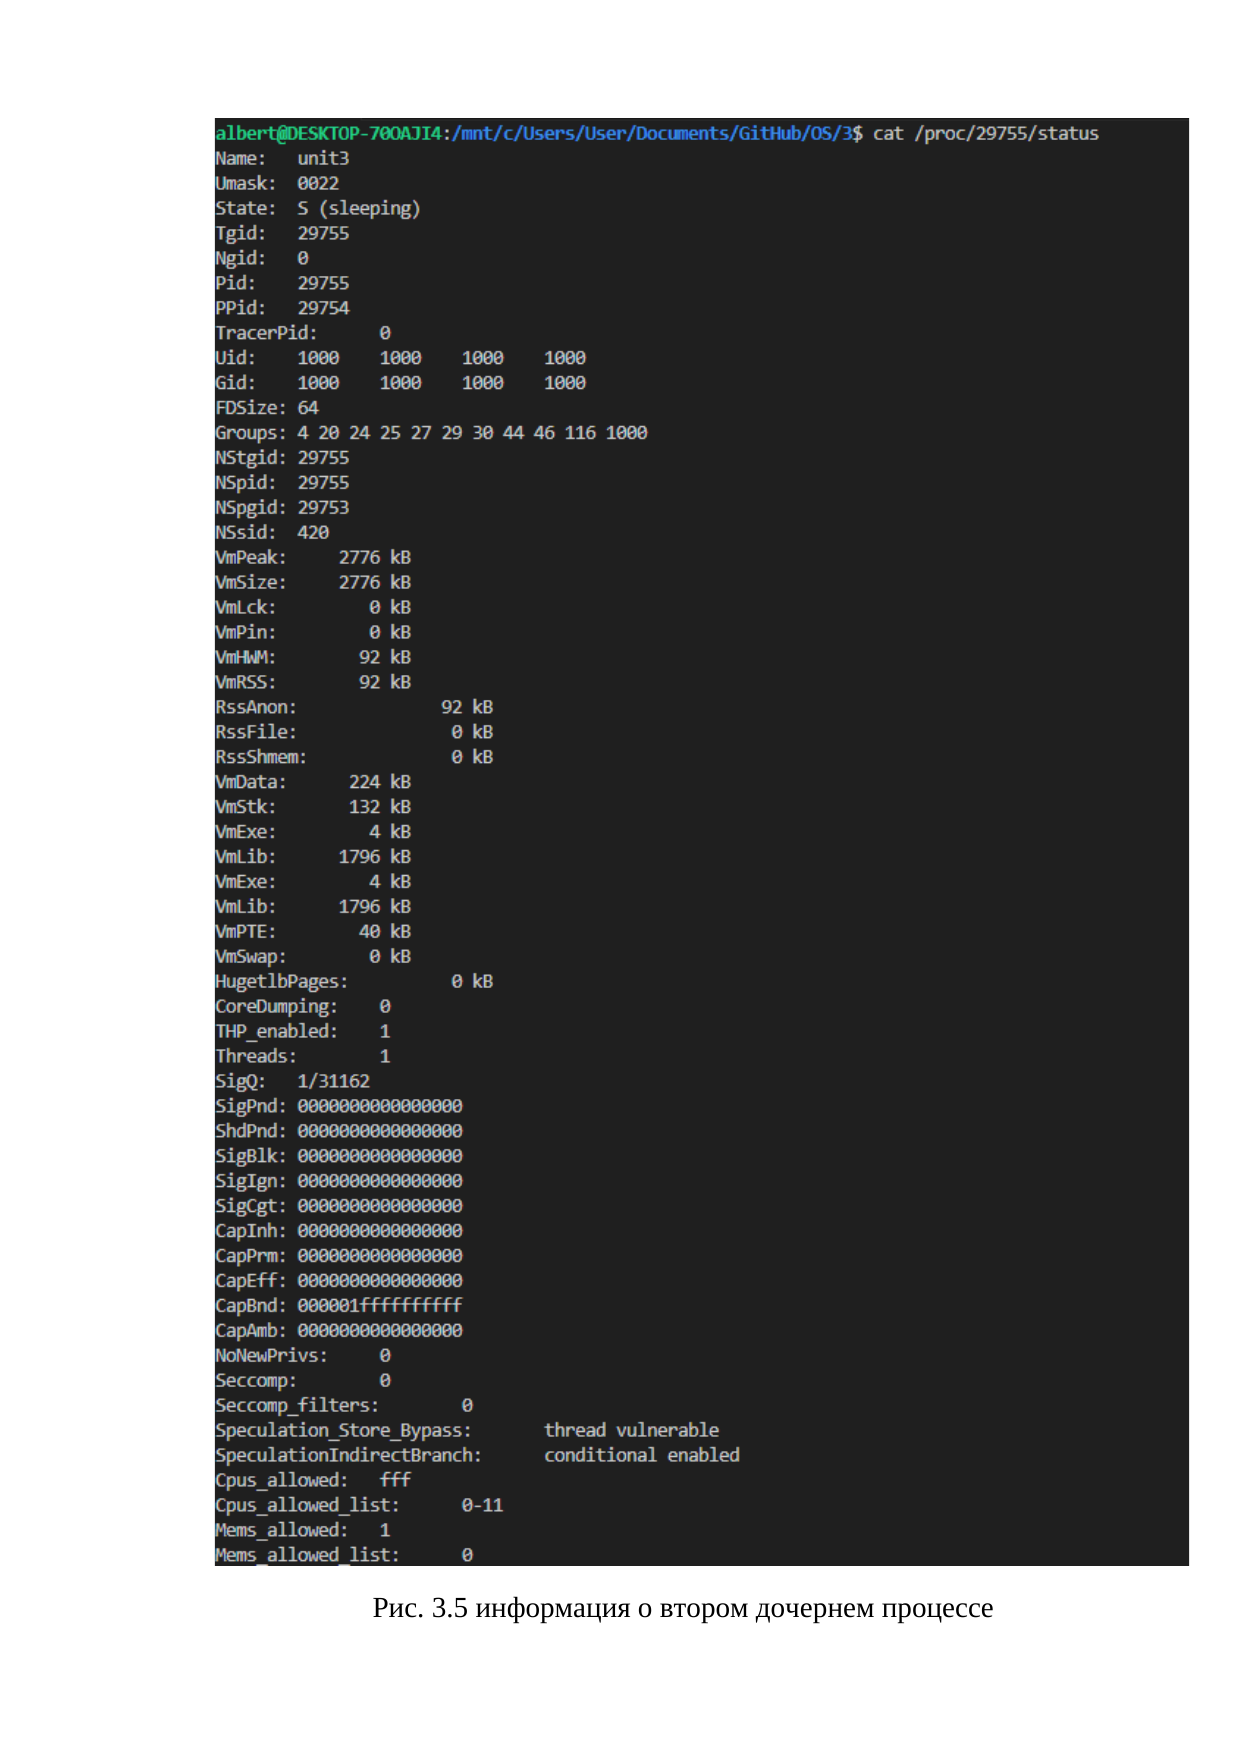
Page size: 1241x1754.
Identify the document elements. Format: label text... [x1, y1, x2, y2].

text Рис. 3.5 информация о втором дочернем процессе [215, 1590, 1152, 1624]
